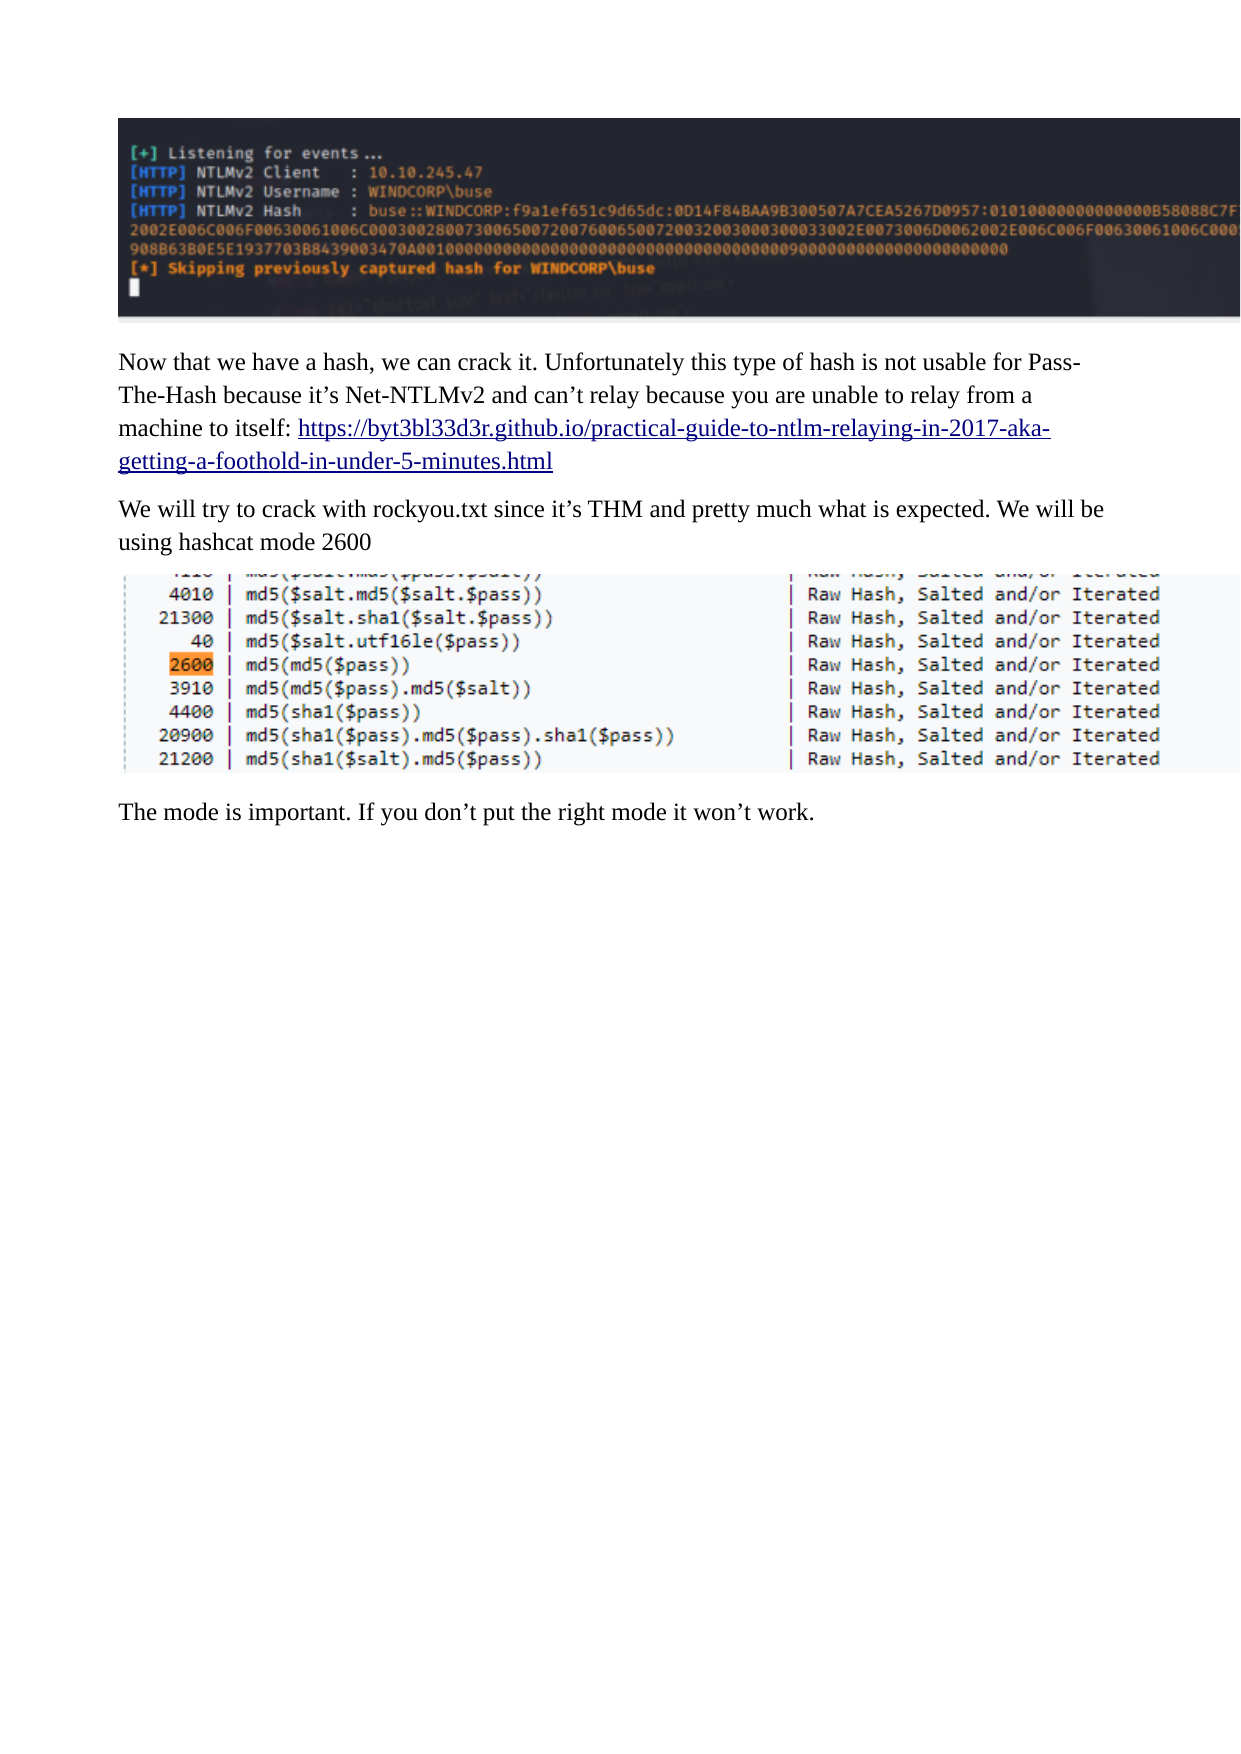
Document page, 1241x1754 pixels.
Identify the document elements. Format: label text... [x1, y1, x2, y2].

text Now that we have a hash, we can crack it. Unfortunately this type of hash is not usable for Pass-The-Hash because it’s Net-NTLMv2 and can’t relay because you are unable to relay from a machine to itself: https://byt3bl33d3r.github.io/practical-guide-to-ntlm-relaying-in-2017-aka-getting-a-foothold-in-under-5-minutes.html [118, 347, 1122, 475]
picture [118, 118, 1241, 323]
text We will try to crack with rockyou.txt since it’s THM and pretty much what is expected. We will be using hashcat mode 2600 [118, 494, 1122, 556]
picture [118, 574, 1241, 773]
text The mode is important. If you don’t put the right mode it won’t work. [118, 797, 1122, 826]
